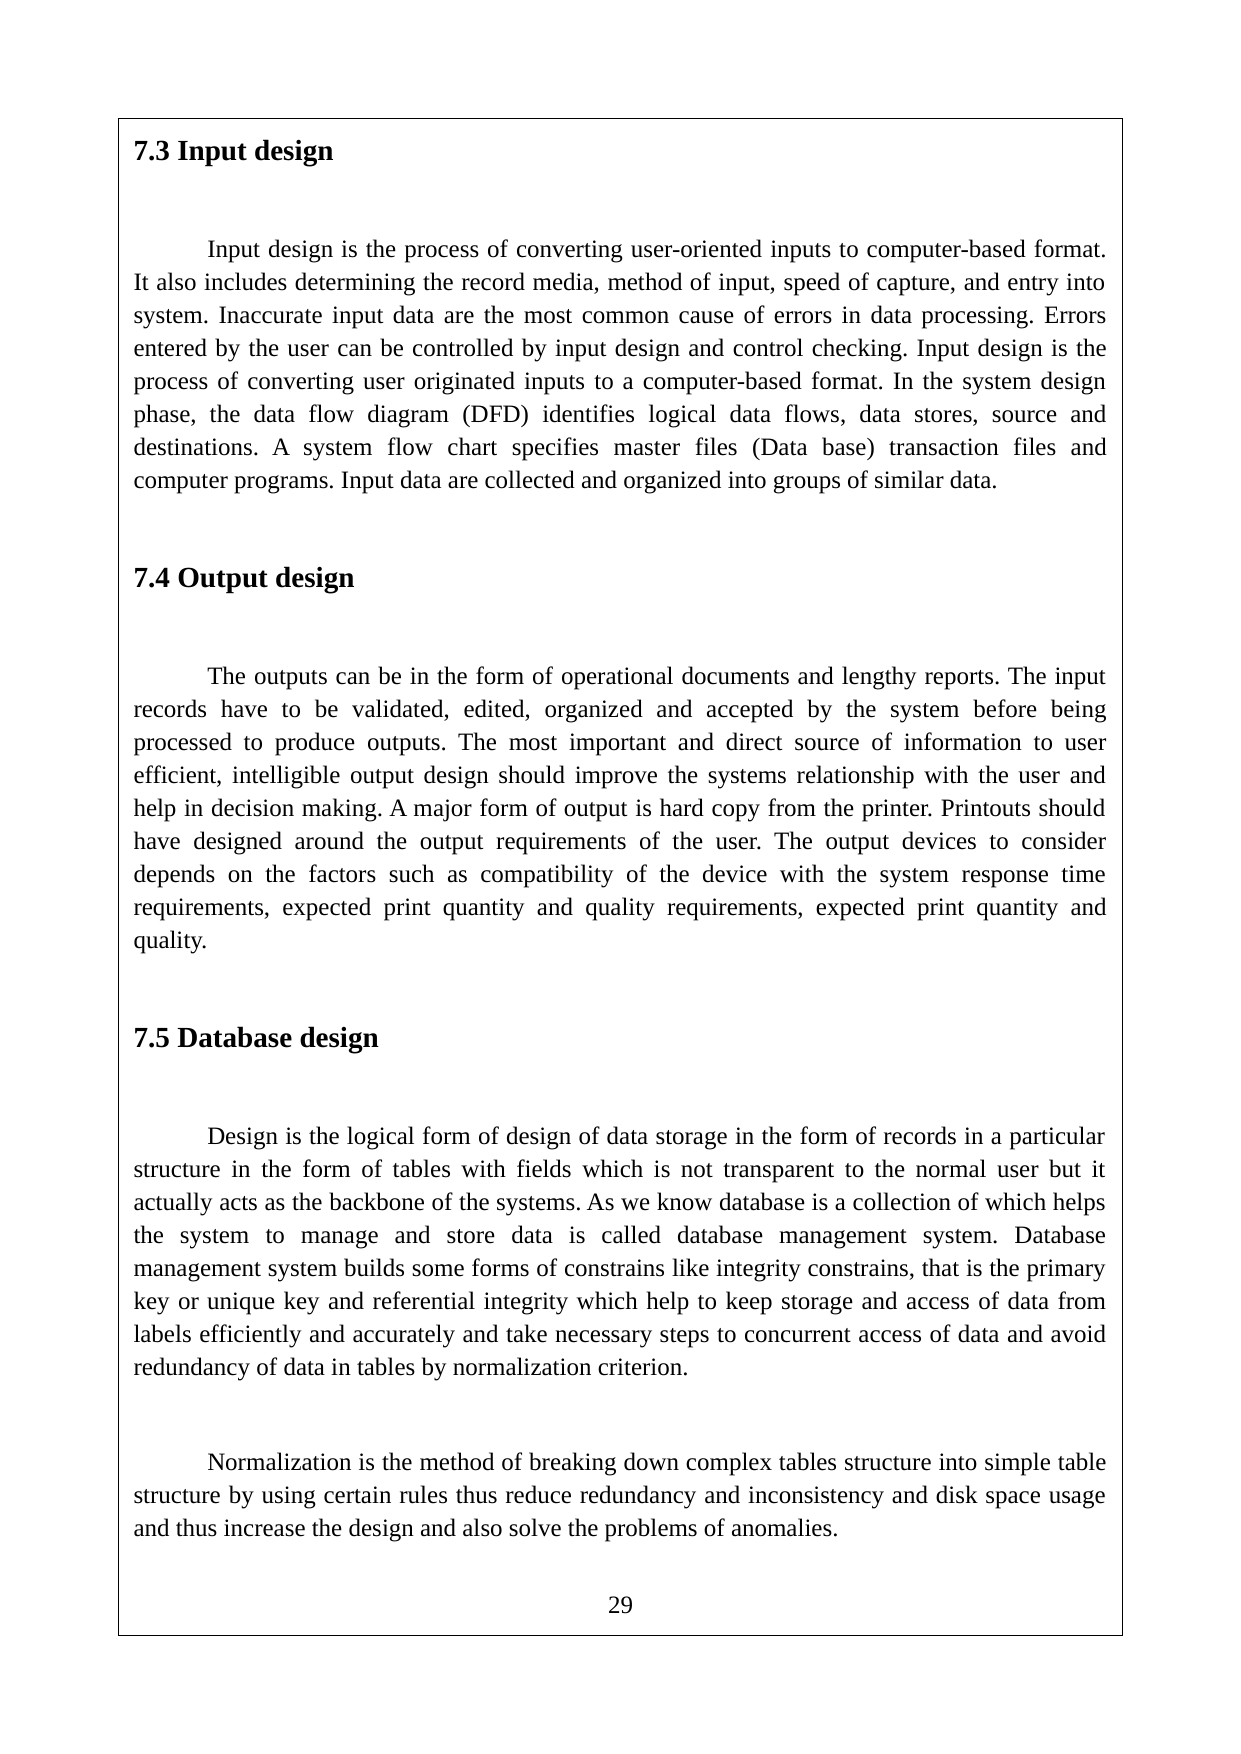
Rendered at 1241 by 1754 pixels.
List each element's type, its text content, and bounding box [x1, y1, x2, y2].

text 7.3 Input design [133, 133, 1107, 167]
text Normalization is the method of breaking down complex tables structure into simple table structure by using certain rules thus reduce redundancy and inconsistency and disk space usage and thus increase the design and also solve the problems of anomalies. [133, 1447, 1107, 1542]
text 7.4 Output design [133, 560, 1107, 594]
text Input design is the process of converting user-oriented inputs to computer-based format. It also includes determining the record media, method of input, speed of capture, and entry into system. Inaccurate input data are the most common cause of errors in data processing. Errors entered by the user can be controlled by input design and control checking. Input design is the process of converting user originated inputs to a computer-based format. In the system design phase, the data flow diagram (DFD) identifies logical data flows, data stores, source and destinations. A system flow chart specifies master files (Data base) transaction files and computer programs. Input data are collected and organized into groups of similar data. [133, 234, 1107, 494]
text 7.5 Database design [133, 1020, 1107, 1054]
text The outputs can be in the form of operational documents and lengthy reports. The input records have to be validated, edited, organized and accepted by the system before being processed to produce outputs. The most important and direct source of information to user efficient, intelligible output design should improve the systems relationship with the user and help in decision making. A major form of output is hard copy from the printer. Printouts should have designed around the output requirements of the user. The output devices to consider depends on the factors such as compatibility of the device with the system response time requirements, expected print quantity and quality requirements, expected print quantity and quality. [133, 661, 1107, 954]
text Design is the logical form of design of data storage in the form of records in a particular structure in the form of tables with fields which is not transparent to the normal user but it actually acts as the backbone of the systems. As we know database is a collection of which helps the system to manage and store data is called database management system. Database management system builds some forms of constrains like integrity constrains, that is the primary key or unique key and referential integrity which help to keep storage and access of data from labels efficiently and accurately and take necessary steps to concurrent access of data and avoid redundancy of data in tables by normalization criterion. [133, 1121, 1107, 1381]
